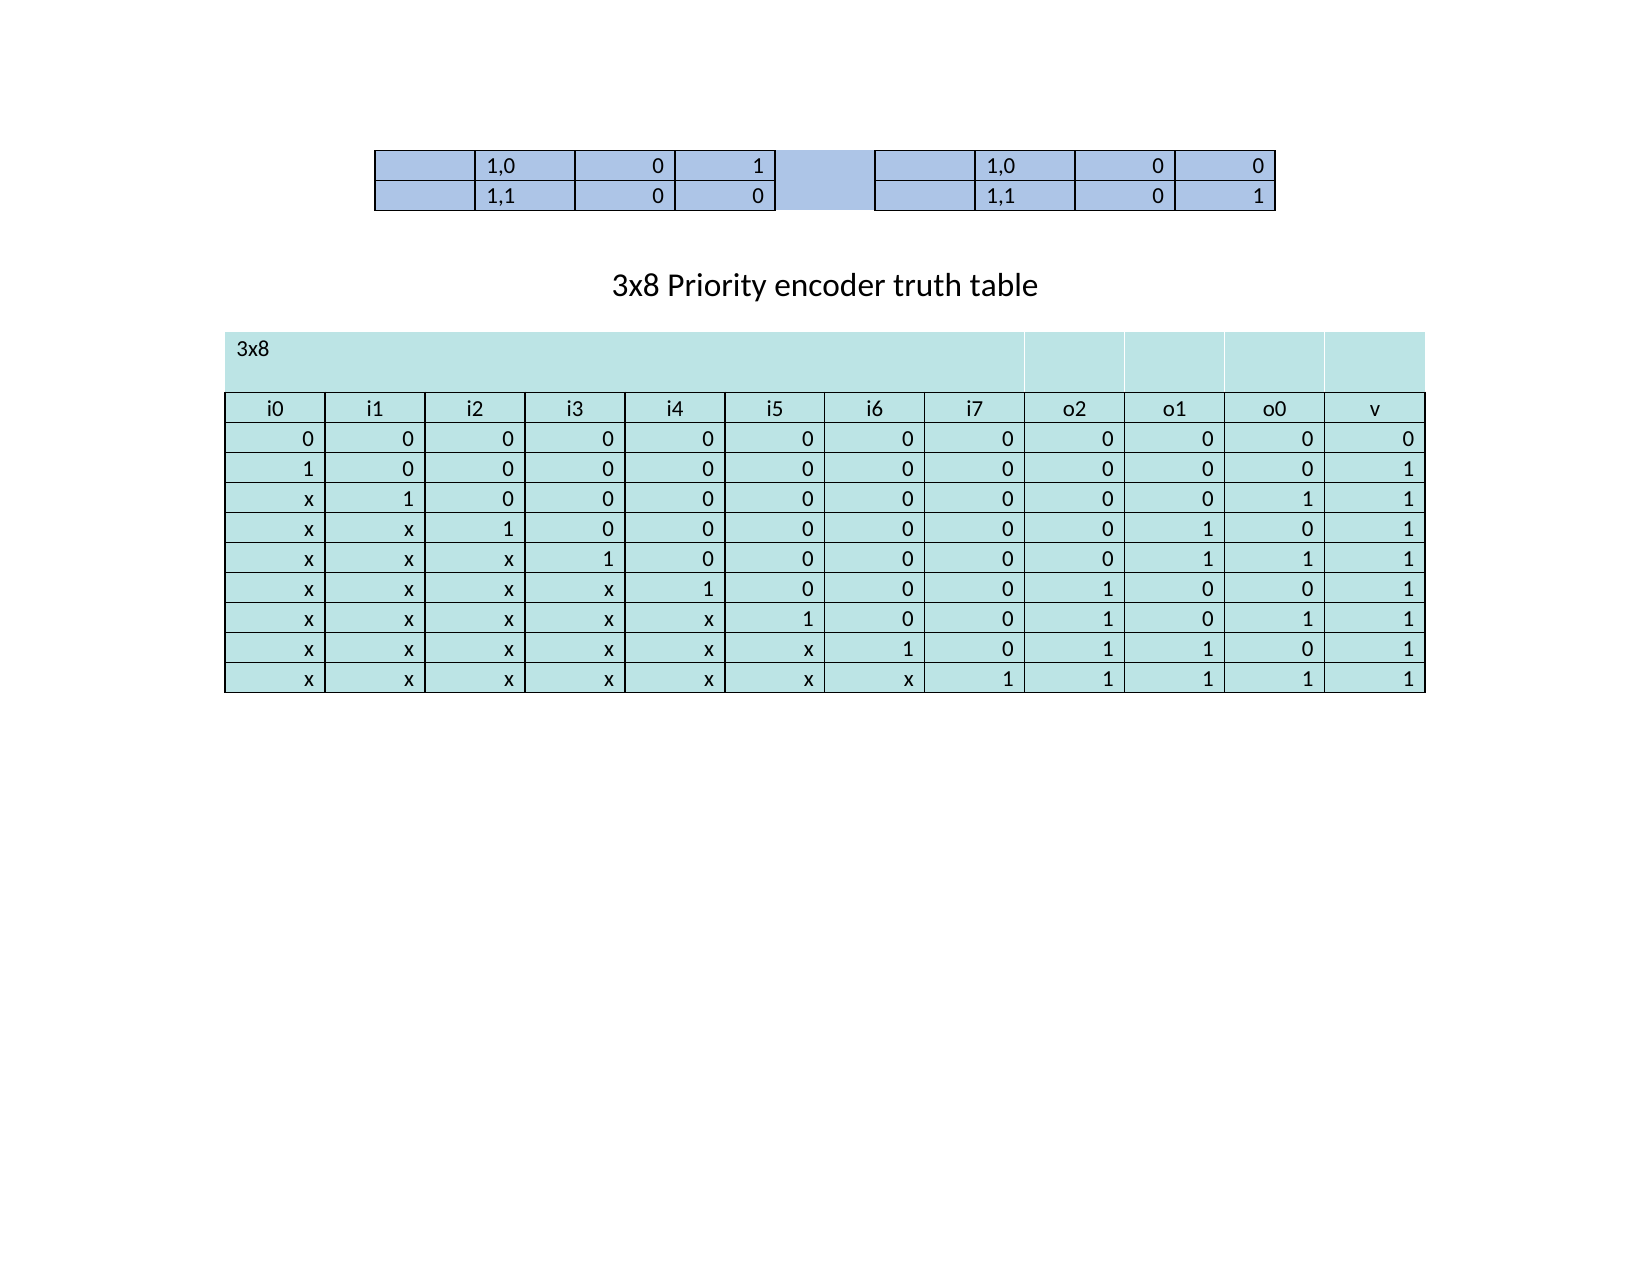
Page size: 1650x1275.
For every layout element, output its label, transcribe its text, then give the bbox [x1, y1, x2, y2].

table_cell 0 [626, 453, 724, 482]
table_cell 1 [626, 573, 724, 602]
table_cell 0 [676, 181, 774, 210]
table_cell 1 [676, 151, 774, 180]
table_cell 0 [925, 513, 1024, 542]
table_cell 0 [1225, 423, 1324, 452]
table_cell 0 [925, 543, 1024, 572]
table_cell i2 [426, 393, 524, 422]
table_cell 0 [626, 483, 724, 512]
table_header [1325, 332, 1425, 362]
table_cell i5 [726, 393, 824, 422]
table_cell 0 [1025, 483, 1124, 512]
table_cell 1 [1325, 453, 1424, 482]
table_cell 1 [1025, 573, 1124, 602]
table_cell 0 [626, 513, 724, 542]
table_cell o2 [1025, 393, 1124, 422]
table_cell 1 [1325, 513, 1424, 542]
table_cell i3 [526, 393, 624, 422]
table_cell 0 [1125, 603, 1224, 632]
table_cell [1325, 362, 1425, 392]
table_cell [525, 362, 625, 392]
table_header [1025, 332, 1124, 362]
table_cell 0 [825, 513, 924, 542]
table_cell 1 [1176, 181, 1274, 210]
table_cell x [726, 663, 824, 692]
table_cell x [326, 603, 424, 632]
table_cell 0 [1076, 181, 1174, 210]
table_cell x [426, 573, 524, 602]
table_cell 1 [1025, 633, 1124, 662]
table_cell x [226, 663, 324, 692]
table_cell 1 [1125, 633, 1224, 662]
table_cell 0 [825, 573, 924, 602]
table_cell 0 [925, 453, 1024, 482]
table_header [625, 332, 725, 362]
table_cell [325, 362, 425, 392]
table_header [525, 332, 625, 362]
table_cell [876, 181, 974, 210]
table_cell 0 [1025, 543, 1124, 572]
table_cell 1,0 [976, 151, 1074, 180]
table_cell 0 [326, 423, 424, 452]
table_cell 1 [1125, 513, 1224, 542]
table_cell [625, 362, 725, 392]
table_cell 0 [526, 513, 624, 542]
table_cell 0 [1025, 423, 1124, 452]
table_cell 0 [726, 513, 824, 542]
table_cell 0 [1125, 483, 1224, 512]
table_cell i6 [825, 393, 924, 422]
table_cell [1225, 362, 1324, 392]
table_cell 1 [1025, 663, 1124, 692]
table_cell 0 [825, 453, 924, 482]
table_header [825, 332, 925, 362]
table_header [425, 332, 525, 362]
table_cell x [626, 633, 724, 662]
table_cell [725, 362, 825, 392]
table_cell v [1325, 393, 1424, 422]
table_cell 0 [925, 633, 1024, 662]
table_cell [376, 151, 474, 180]
table_cell x [726, 633, 824, 662]
table_cell i1 [326, 393, 424, 422]
table_cell o0 [1225, 393, 1324, 422]
table_cell 0 [526, 483, 624, 512]
table_cell x [226, 573, 324, 602]
table_cell [825, 362, 925, 392]
table_cell 0 [925, 603, 1024, 632]
table_cell 0 [925, 483, 1024, 512]
table_cell 0 [825, 423, 924, 452]
table_cell 0 [1125, 453, 1224, 482]
table_cell 0 [1225, 513, 1324, 542]
table_cell 0 [526, 423, 624, 452]
table_cell 0 [626, 543, 724, 572]
table_header 3x8 [225, 332, 325, 362]
table_cell [225, 362, 325, 392]
table_cell 0 [925, 423, 1024, 452]
table_cell 0 [326, 453, 424, 482]
table_cell x [426, 603, 524, 632]
table_cell x [326, 513, 424, 542]
table_cell 0 [825, 483, 924, 512]
table_cell 0 [226, 423, 324, 452]
table_cell 0 [925, 573, 1024, 602]
table_cell 0 [526, 453, 624, 482]
table_cell [776, 150, 874, 180]
table_cell 0 [726, 483, 824, 512]
table_cell x [825, 663, 924, 692]
table_cell 1 [426, 513, 524, 542]
table_cell [376, 181, 474, 210]
table_cell [1025, 362, 1124, 392]
table_cell x [526, 603, 624, 632]
table_cell 0 [825, 603, 924, 632]
table_cell 1 [1125, 663, 1224, 692]
table_cell 0 [1125, 423, 1224, 452]
table_cell x [326, 573, 424, 602]
table_header [725, 332, 825, 362]
table_cell 0 [1176, 151, 1274, 180]
table_header [925, 332, 1024, 362]
table_cell i4 [626, 393, 724, 422]
table_cell 1,1 [976, 181, 1074, 210]
table_cell 0 [576, 181, 674, 210]
table_cell x [326, 663, 424, 692]
table_cell 0 [1325, 423, 1424, 452]
table_cell x [526, 663, 624, 692]
table_cell 0 [1025, 513, 1124, 542]
table_cell 0 [1225, 573, 1324, 602]
table_cell x [226, 543, 324, 572]
table_cell 1 [1225, 663, 1324, 692]
table_cell i0 [226, 393, 324, 422]
table_header [325, 332, 425, 362]
table_cell 0 [626, 423, 724, 452]
table_cell x [226, 633, 324, 662]
table_cell 0 [825, 543, 924, 572]
table_cell x [326, 633, 424, 662]
table_cell [925, 362, 1024, 392]
table_cell 0 [1076, 151, 1174, 180]
table_cell o1 [1125, 393, 1224, 422]
table_cell i7 [925, 393, 1024, 422]
table_cell 0 [726, 453, 824, 482]
table_cell x [426, 543, 524, 572]
table_cell 1 [825, 633, 924, 662]
text 3x8 Priority encoder truth table [150, 264, 1500, 305]
table_cell 1 [925, 663, 1024, 692]
table_cell 1 [726, 603, 824, 632]
table_cell 0 [1225, 633, 1324, 662]
table_cell 0 [1225, 453, 1324, 482]
table_cell 0 [426, 483, 524, 512]
table_cell 1 [1225, 603, 1324, 632]
table_cell x [526, 573, 624, 602]
table_cell 1 [526, 543, 624, 572]
table_cell [425, 362, 525, 392]
table_cell x [426, 663, 524, 692]
table_cell x [326, 543, 424, 572]
table_cell x [426, 633, 524, 662]
table_cell 0 [426, 453, 524, 482]
table_cell 1 [226, 453, 324, 482]
table_cell 1 [1325, 543, 1424, 572]
table_cell 0 [1125, 573, 1224, 602]
table_cell 0 [726, 423, 824, 452]
table_cell 1 [1225, 543, 1324, 572]
table_cell 1 [1025, 603, 1124, 632]
table_cell x [226, 603, 324, 632]
table_cell 1 [1325, 573, 1424, 602]
table_cell 0 [726, 573, 824, 602]
table_cell 1 [1325, 483, 1424, 512]
table_cell 0 [1025, 453, 1124, 482]
table_cell x [226, 483, 324, 512]
table_cell 1 [1325, 633, 1424, 662]
table_cell 1 [1125, 543, 1224, 572]
table_cell x [626, 603, 724, 632]
table_cell [1125, 362, 1224, 392]
table_cell 0 [726, 543, 824, 572]
table_cell 1 [1325, 603, 1424, 632]
table_cell [876, 151, 974, 180]
table_header [1225, 332, 1324, 362]
table_cell x [226, 513, 324, 542]
table_cell 1 [326, 483, 424, 512]
table_cell 1,0 [476, 151, 574, 180]
table_cell x [526, 633, 624, 662]
table_cell 1 [1325, 663, 1424, 692]
table_cell [776, 180, 874, 210]
table_cell 0 [576, 151, 674, 180]
table_cell 1,1 [476, 181, 574, 210]
table_header [1125, 332, 1224, 362]
table_cell x [626, 663, 724, 692]
table_cell 1 [1225, 483, 1324, 512]
table_cell 0 [426, 423, 524, 452]
